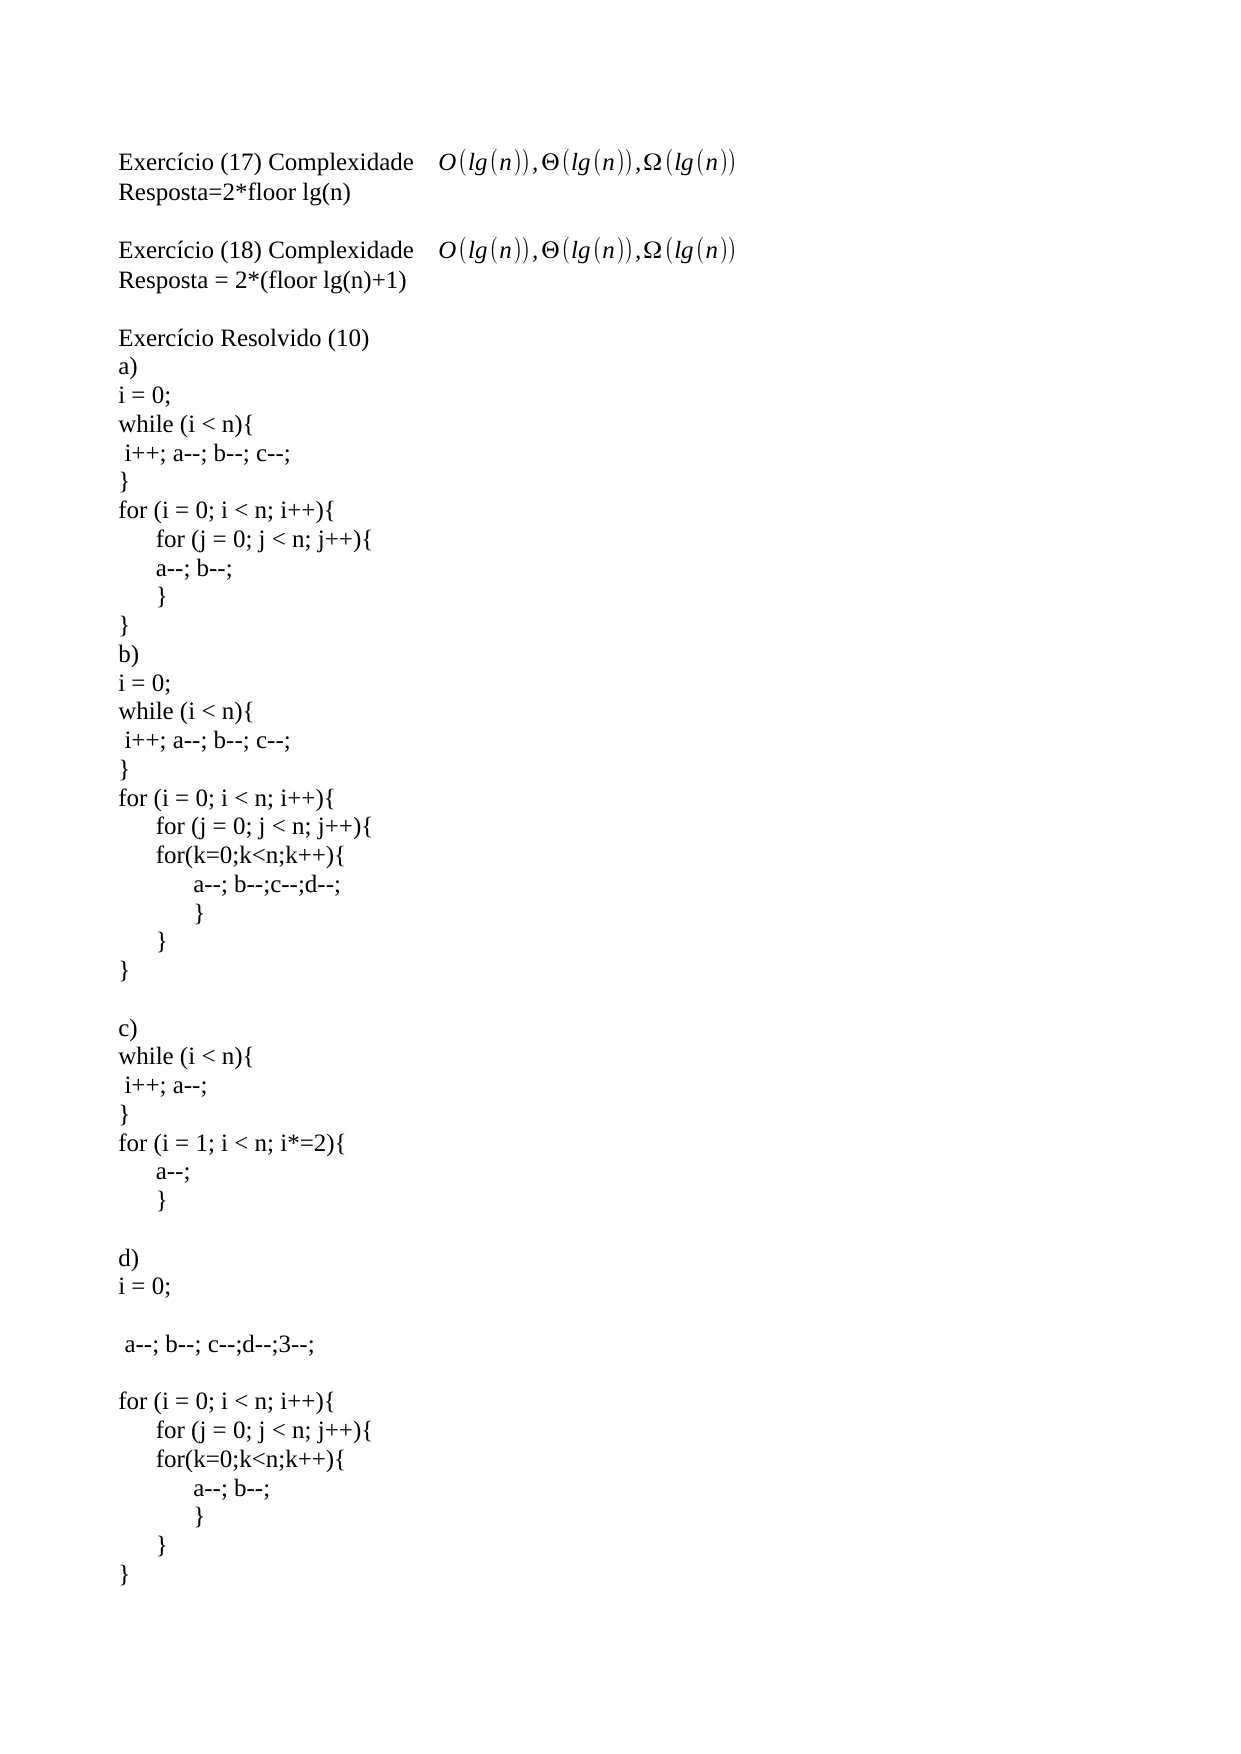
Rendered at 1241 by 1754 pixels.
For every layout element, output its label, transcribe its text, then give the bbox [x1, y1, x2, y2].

text a--; b--;c--;d--; [118, 869, 1122, 898]
text } [118, 926, 1122, 955]
text } [118, 955, 1122, 984]
text while (i < n){ [118, 696, 1122, 725]
text for(k=0;k<n;k++){ [118, 840, 1122, 869]
text d) [118, 1243, 1122, 1271]
text for (i = 0; i < n; i++){ [118, 783, 1122, 811]
text for (i = 0; i < n; i++){ [118, 1386, 1122, 1415]
text for (i = 1; i < n; i*=2){ [118, 1128, 1122, 1156]
text for (j = 0; j < n; j++){ [118, 1415, 1122, 1444]
text for (j = 0; j < n; j++){ [118, 811, 1122, 840]
text } [118, 1530, 1122, 1559]
text a--; [118, 1156, 1122, 1185]
text Exercício Resolvido (10) [118, 323, 1122, 351]
text Exercício (17) Complexidade [118, 147, 1122, 177]
text } [118, 1099, 1122, 1128]
text i++; a--; b--; c--; [118, 725, 1122, 754]
text } [118, 466, 1122, 495]
text } [118, 1559, 1122, 1588]
text } [118, 754, 1122, 783]
text b) [118, 639, 1122, 668]
text i = 0; [118, 1271, 1122, 1300]
text for (i = 0; i < n; i++){ [118, 495, 1122, 524]
text a--; b--; c--;d--;3--; [118, 1329, 1122, 1358]
text for(k=0;k<n;k++){ [118, 1444, 1122, 1473]
text } [118, 898, 1122, 926]
text i = 0; [118, 380, 1122, 409]
text } [118, 1185, 1122, 1214]
text Exercício (18) Complexidade [118, 235, 1122, 265]
text a--; b--; [118, 553, 1122, 581]
text i++; a--; [118, 1070, 1122, 1099]
text i++; a--; b--; c--; [118, 438, 1122, 466]
text } [118, 610, 1122, 639]
text i = 0; [118, 668, 1122, 696]
text } [118, 581, 1122, 610]
text while (i < n){ [118, 1041, 1122, 1070]
text for (j = 0; j < n; j++){ [118, 524, 1122, 553]
text Resposta=2*floor lg(n) [118, 177, 1122, 206]
text a) [118, 351, 1122, 380]
text while (i < n){ [118, 409, 1122, 438]
text c) [118, 1013, 1122, 1041]
text a--; b--; [118, 1473, 1122, 1501]
text Resposta = 2*(floor lg(n)+1) [118, 265, 1122, 294]
text } [118, 1501, 1122, 1530]
